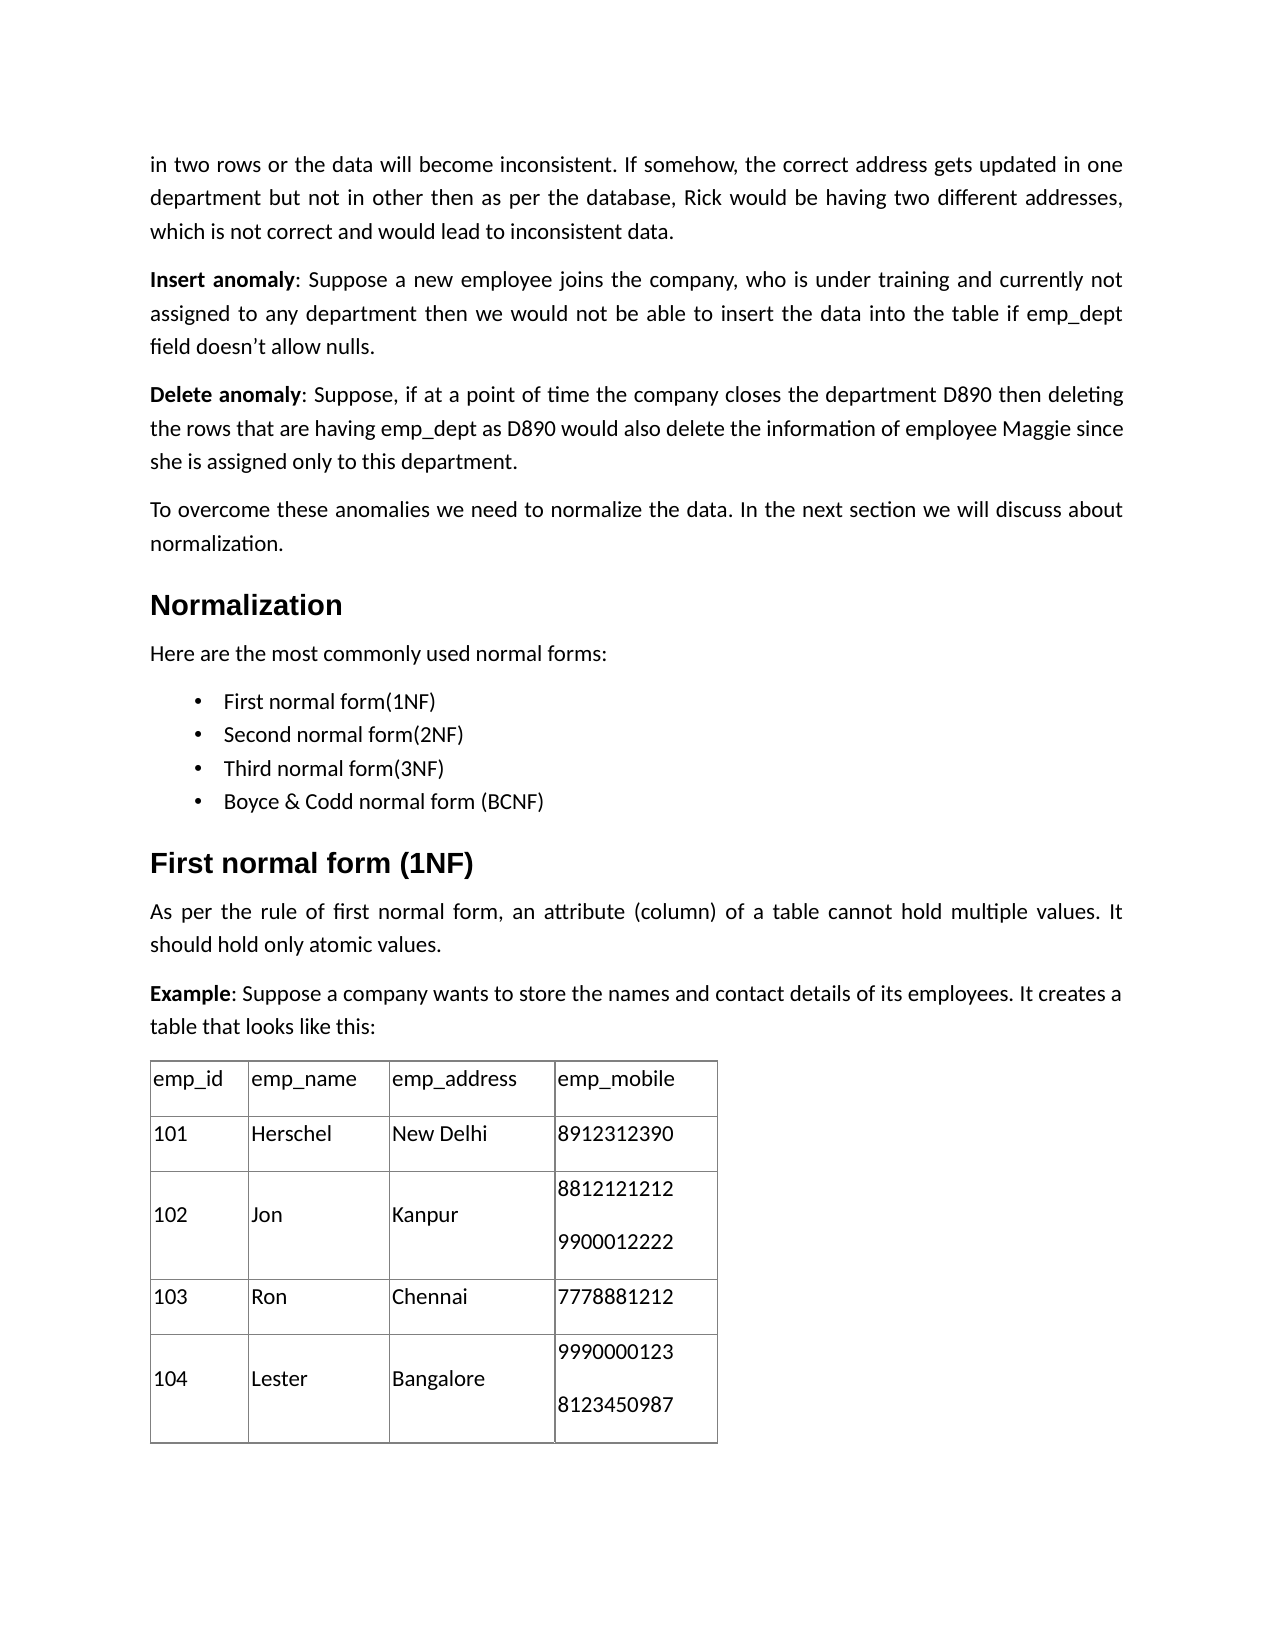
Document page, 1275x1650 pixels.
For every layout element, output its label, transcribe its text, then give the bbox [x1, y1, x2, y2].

table_cell 8912312390 [556, 1117, 717, 1171]
table_cell Ron [249, 1280, 389, 1334]
table_cell 7778881212 [556, 1280, 717, 1334]
table_cell 9990000123 8123450987 [556, 1335, 717, 1442]
table_header emp_address [390, 1062, 554, 1116]
table_cell Lester [249, 1335, 389, 1442]
table_header emp_name [249, 1062, 389, 1116]
text As per the rule of first normal form, an attribute (column) of a table cannot hold multiple values. It should hold only atomic values. [150, 897, 1125, 959]
subtitle First normal form (1NF) [150, 846, 1125, 879]
text Here are the most commonly used normal forms: [150, 639, 1125, 667]
text Example: Suppose a company wants to store the names and contact details of its employees. It creates a table that looks like this: [150, 979, 1125, 1040]
list Second normal form(2NF) [194, 720, 1125, 748]
text Delete anomaly: Suppose, if at a point of time the company closes the department D890 then deleting the rows that are having emp_dept as D890 would also delete the information of employee Maggie since she is assigned only to this department. [150, 380, 1125, 476]
subtitle Normalization [150, 588, 1125, 621]
table_cell 104 [151, 1335, 248, 1442]
table_cell 102 [151, 1172, 248, 1279]
table_cell 103 [151, 1280, 248, 1334]
table_cell New Delhi [390, 1117, 554, 1171]
table_cell 8812121212 9900012222 [556, 1172, 717, 1279]
text To overcome these anomalies we need to normalize the data. In the next section we will discuss about normalization. [150, 496, 1125, 557]
list First normal form(1NF) [194, 687, 1125, 715]
table_header emp_id [151, 1062, 248, 1116]
table_cell Herschel [249, 1117, 389, 1171]
table_cell Bangalore [390, 1335, 554, 1442]
table_cell Jon [249, 1172, 389, 1279]
table_cell Kanpur [390, 1172, 554, 1279]
text in two rows or the data will become inconsistent. If somehow, the correct address gets updated in one department but not in other then as per the database, Rick would be having two different addresses, which is not correct and would lead to inconsistent data. [150, 150, 1125, 245]
list Third normal form(3NF) [194, 754, 1125, 782]
table_cell 101 [151, 1117, 248, 1171]
table_cell Chennai [390, 1280, 554, 1334]
list Boyce & Codd normal form (BCNF) [194, 787, 1125, 816]
table_header emp_mobile [556, 1062, 717, 1116]
text Insert anomaly: Suppose a new employee joins the company, who is under training and currently not assigned to any department then we would not be able to insert the data into the table if emp_dept field doesn’t allow nulls. [150, 265, 1125, 360]
